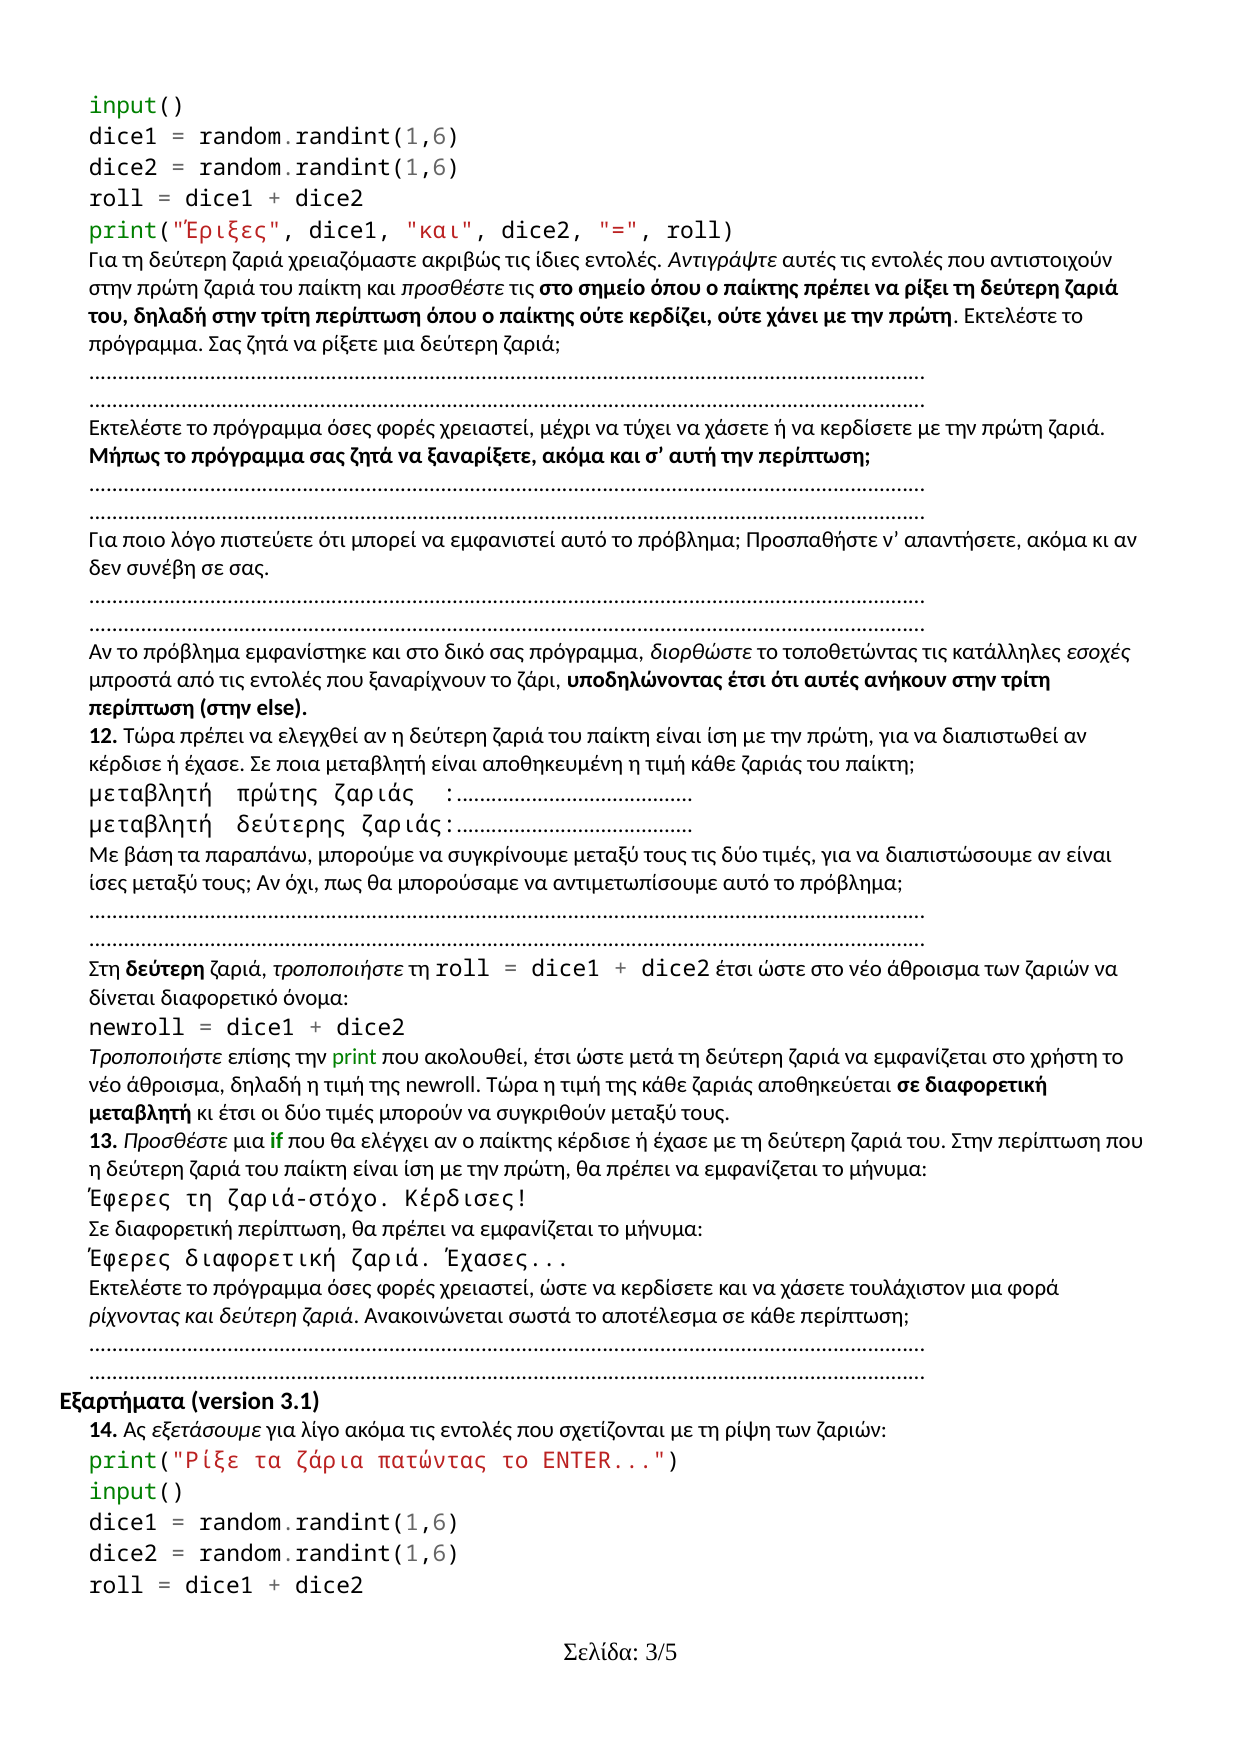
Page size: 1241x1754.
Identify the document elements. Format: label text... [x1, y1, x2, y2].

text Με βάση τα παραπάνω, μπορούμε να συγκρίνουμε μεταξύ τους τις δύο τιμές, για να διαπιστώσουμε αν είναι ίσες μεταξύ τους; Αν όχι, πως θα μπορούσαμε να αντιμετωπίσουμε αυτό το πρόβλημα; [88, 840, 1152, 896]
text Έφερες διαφορετική ζαριά. Έχασες... [88, 1242, 1152, 1273]
text print("Ρίξε τα ζάρια πατώντας το ENTER...") [88, 1443, 1152, 1475]
text 13. Προσθέστε μια if που θα ελέγχει αν ο παίκτης κέρδισε ή έχασε με τη δεύτερη ζαριά του. Στην περίπτωση που η δεύτερη ζαριά του παίκτη είναι ίση με την πρώτη, θα πρέπει να εμφανίζεται το μήνυμα: [88, 1126, 1152, 1182]
text ................................................................................................................................................. [88, 609, 1152, 637]
text ................................................................................................................................................. [88, 469, 1152, 497]
text ................................................................................................................................................. [88, 581, 1152, 609]
text input() [88, 88, 1152, 120]
text input() [88, 1475, 1152, 1506]
text dice2 = random.randint(1,6) [88, 1537, 1152, 1568]
text Για τη δεύτερη ζαριά χρειαζόμαστε ακριβώς τις ίδιες εντολές. Αντιγράψτε αυτές τις εντολές που αντιστοιχούν στην πρώτη ζαριά του παίκτη και προσθέστε τις στο σημείο όπου ο παίκτης πρέπει να ρίξει τη δεύτερη ζαριά του, δηλαδή στην τρίτη περίπτωση όπου ο παίκτης ούτε κερδίζει, ούτε χάνει με την πρώτη. Εκτελέστε το πρόγραμμα. Σας ζητά να ρίξετε μια δεύτερη ζαριά; [88, 245, 1152, 357]
text dice1 = random.randint(1,6) [88, 1506, 1152, 1537]
text Για ποιο λόγο πιστεύετε ότι μπορεί να εμφανιστεί αυτό το πρόβλημα; Προσπαθήστε ν’ απαντήσετε, ακόμα κι αν δεν συνέβη σε σας. [88, 525, 1152, 581]
text Εξαρτήματα (version 3.1) [59, 1385, 1152, 1416]
text Αν το πρόβλημα εμφανίστηκε και στο δικό σας πρόγραμμα, διορθώστε το τοποθετώντας τις κατάλληλες εσοχές μπροστά από τις εντολές που ξαναρίχνουν το ζάρι, υποδηλώνοντας έτσι ότι αυτές ανήκουν στην τρίτη περίπτωση (στην else). [88, 637, 1152, 721]
text dice1 = random.randint(1,6) [88, 120, 1152, 151]
text print("Έριξες", dice1, "και", dice2, "=", roll) [88, 213, 1152, 245]
text Στη δεύτερη ζαριά, τροποποιήστε τη roll = dice1 + dice2 έτσι ώστε στο νέο άθροισμα των ζαριών να δίνεται διαφορετικό όνομα: [88, 952, 1152, 1011]
text Τροποποιήστε επίσης την print που ακολουθεί, έτσι ώστε μετά τη δεύτερη ζαριά να εμφανίζεται στο χρήστη το νέο άθροισμα, δηλαδή η τιμή της newroll. Τώρα η τιμή της κάθε ζαριάς αποθηκεύεται σε διαφορετική μεταβλητή κι έτσι οι δύο τιμές μπορούν να συγκριθούν μεταξύ τους. [88, 1042, 1152, 1126]
text 12. Τώρα πρέπει να ελεγχθεί αν η δεύτερη ζαριά του παίκτη είναι ίση με την πρώτη, για να διαπιστωθεί αν κέρδισε ή έχασε. Σε ποια μεταβλητή είναι αποθηκευμένη η τιμή κάθε ζαριάς του παίκτη; [88, 721, 1152, 777]
text Σε διαφορετική περίπτωση, θα πρέπει να εμφανίζεται το μήνυμα: [88, 1214, 1152, 1242]
text ................................................................................................................................................. [88, 1357, 1152, 1385]
text dice2 = random.randint(1,6) [88, 151, 1152, 182]
text 14. Ας εξετάσουμε για λίγο ακόμα τις εντολές που σχετίζονται με τη ρίψη των ζαριών: [88, 1416, 1152, 1443]
text μεταβλητή δεύτερης ζαριάς:......................................... [88, 808, 1152, 840]
text roll = dice1 + dice2 [88, 182, 1152, 213]
text μεταβλητή πρώτης ζαριάς :......................................... [88, 777, 1152, 808]
text roll = dice1 + dice2 [88, 1568, 1152, 1600]
text ................................................................................................................................................. [88, 497, 1152, 525]
text Εκτελέστε το πρόγραμμα όσες φορές χρειαστεί, μέχρι να τύχει να χάσετε ή να κερδίσετε με την πρώτη ζαριά. Μήπως το πρόγραμμα σας ζητά να ξαναρίξετε, ακόμα και σ’ αυτή την περίπτωση; [88, 413, 1152, 469]
text ................................................................................................................................................. [88, 896, 1152, 924]
text ................................................................................................................................................. [88, 1329, 1152, 1357]
text Εκτελέστε το πρόγραμμα όσες φορές χρειαστεί, ώστε να κερδίσετε και να χάσετε τουλάχιστον μια φορά ρίχνοντας και δεύτερη ζαριά. Ανακοινώνεται σωστά το αποτέλεσμα σε κάθε περίπτωση; [88, 1273, 1152, 1329]
text newroll = dice1 + dice2 [88, 1011, 1152, 1042]
text ................................................................................................................................................. [88, 357, 1152, 385]
text Έφερες τη ζαριά-στόχο. Κέρδισες! [88, 1182, 1152, 1214]
text ................................................................................................................................................. [88, 385, 1152, 413]
text ................................................................................................................................................. [88, 924, 1152, 952]
